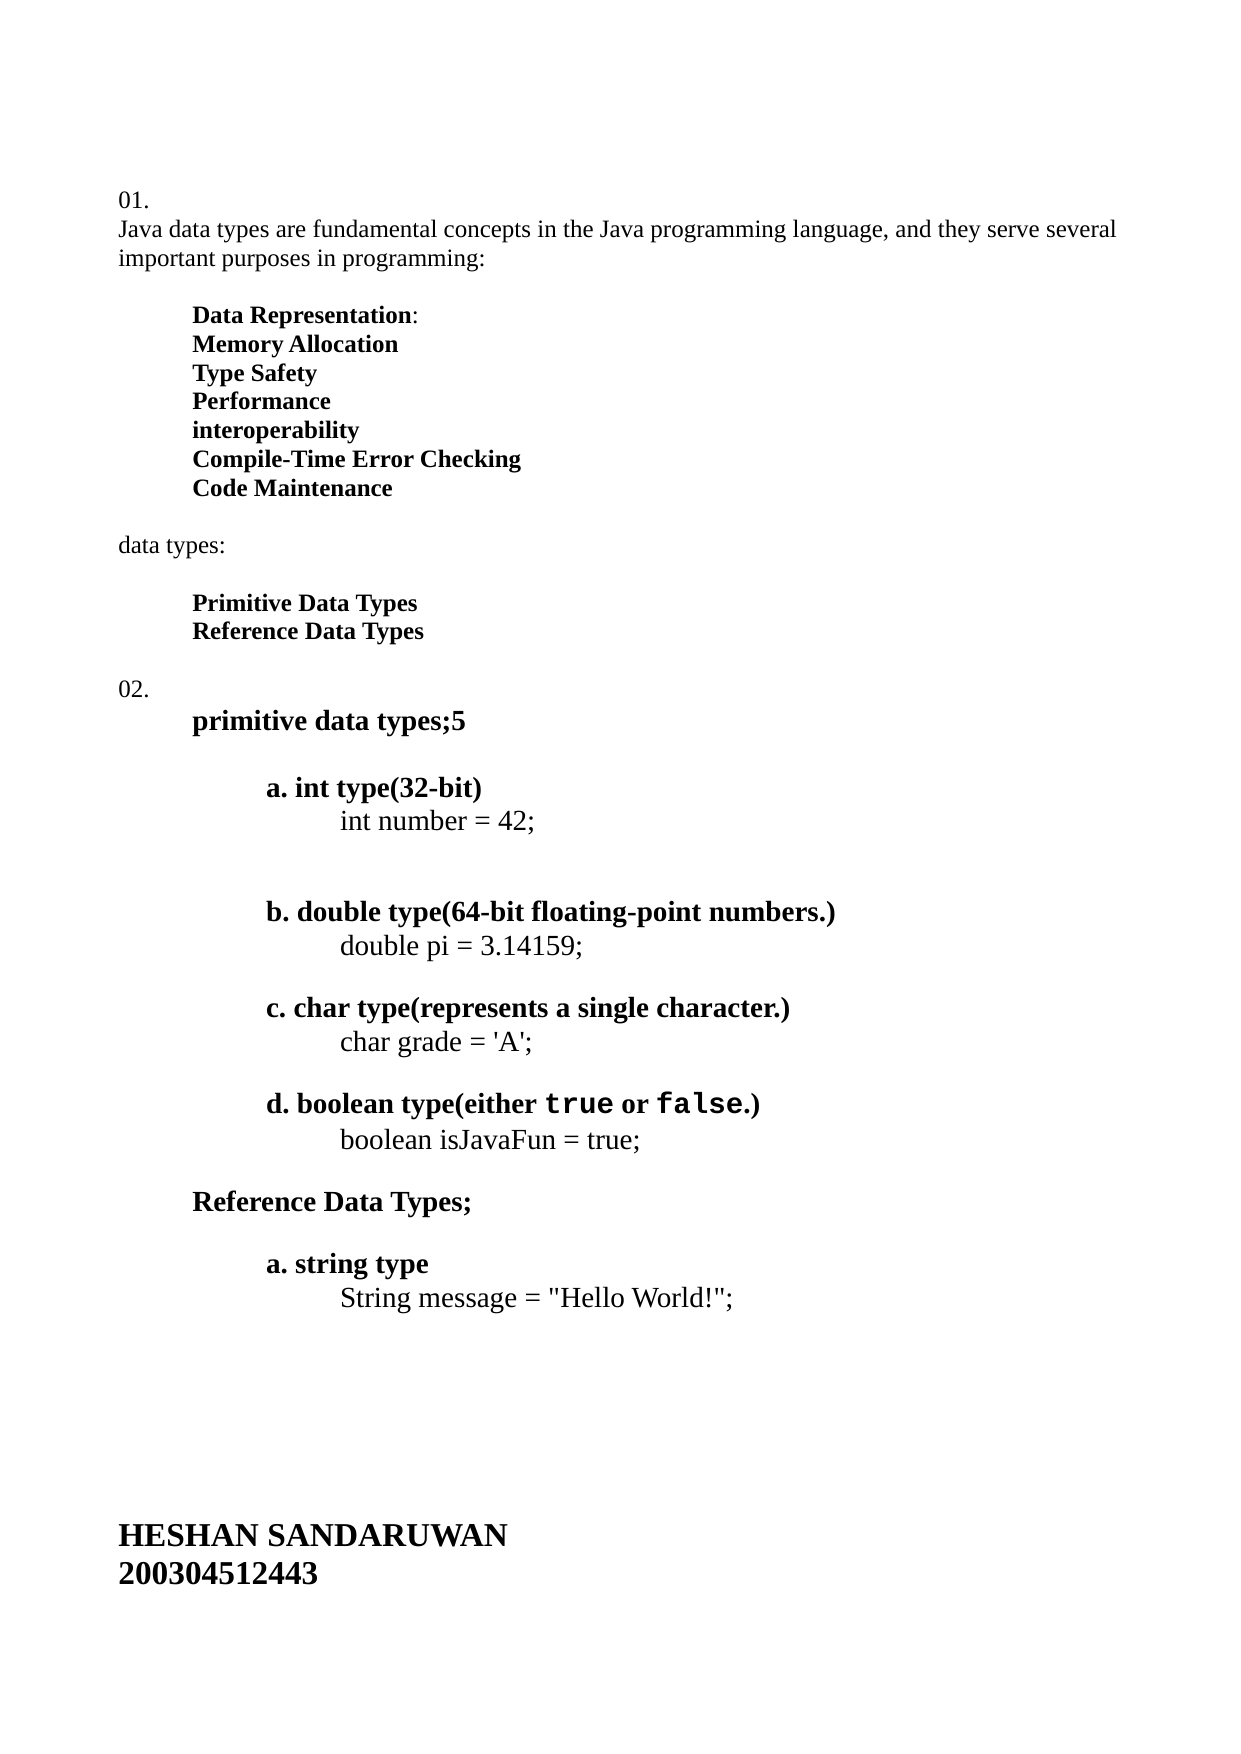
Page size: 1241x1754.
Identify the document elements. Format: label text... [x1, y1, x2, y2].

text Performance [118, 386, 1122, 415]
text 200304512443 [118, 1553, 1122, 1592]
text 02. [118, 674, 1122, 703]
text b. double type(64-bit floating-point numbers.) [118, 894, 1122, 928]
text data types: [118, 530, 1122, 559]
text a. string type [118, 1247, 1122, 1280]
text Primitive Data Types [118, 588, 1122, 616]
text Compile-Time Error Checking [118, 444, 1122, 473]
text Type Safety [118, 358, 1122, 386]
text Reference Data Types [118, 616, 1122, 645]
text primitive data types;5 [118, 703, 1122, 736]
text Data Representation: [118, 300, 1122, 329]
text Java data types are fundamental concepts in the Java programming language, and they serve several important purposes in programming: [118, 214, 1122, 271]
text String message = "Hello World!"; [118, 1280, 1122, 1314]
text Code Maintenance [118, 473, 1122, 501]
text boolean isJavaFun = true; [118, 1122, 1122, 1156]
text interoperability [118, 415, 1122, 444]
text c. char type(represents a single character.) [118, 990, 1122, 1024]
text char grade = 'A'; [118, 1024, 1122, 1057]
text Reference Data Types; [118, 1184, 1122, 1218]
text HESHAN SANDARUWAN [118, 1515, 1122, 1553]
text 01. [118, 185, 1122, 214]
text d. boolean type(either true or false.) [118, 1086, 1122, 1122]
text double pi = 3.14159; [118, 928, 1122, 961]
text Memory Allocation [118, 329, 1122, 358]
text a. int type(32-bit) [118, 770, 1122, 803]
text int number = 42; [118, 803, 1122, 837]
